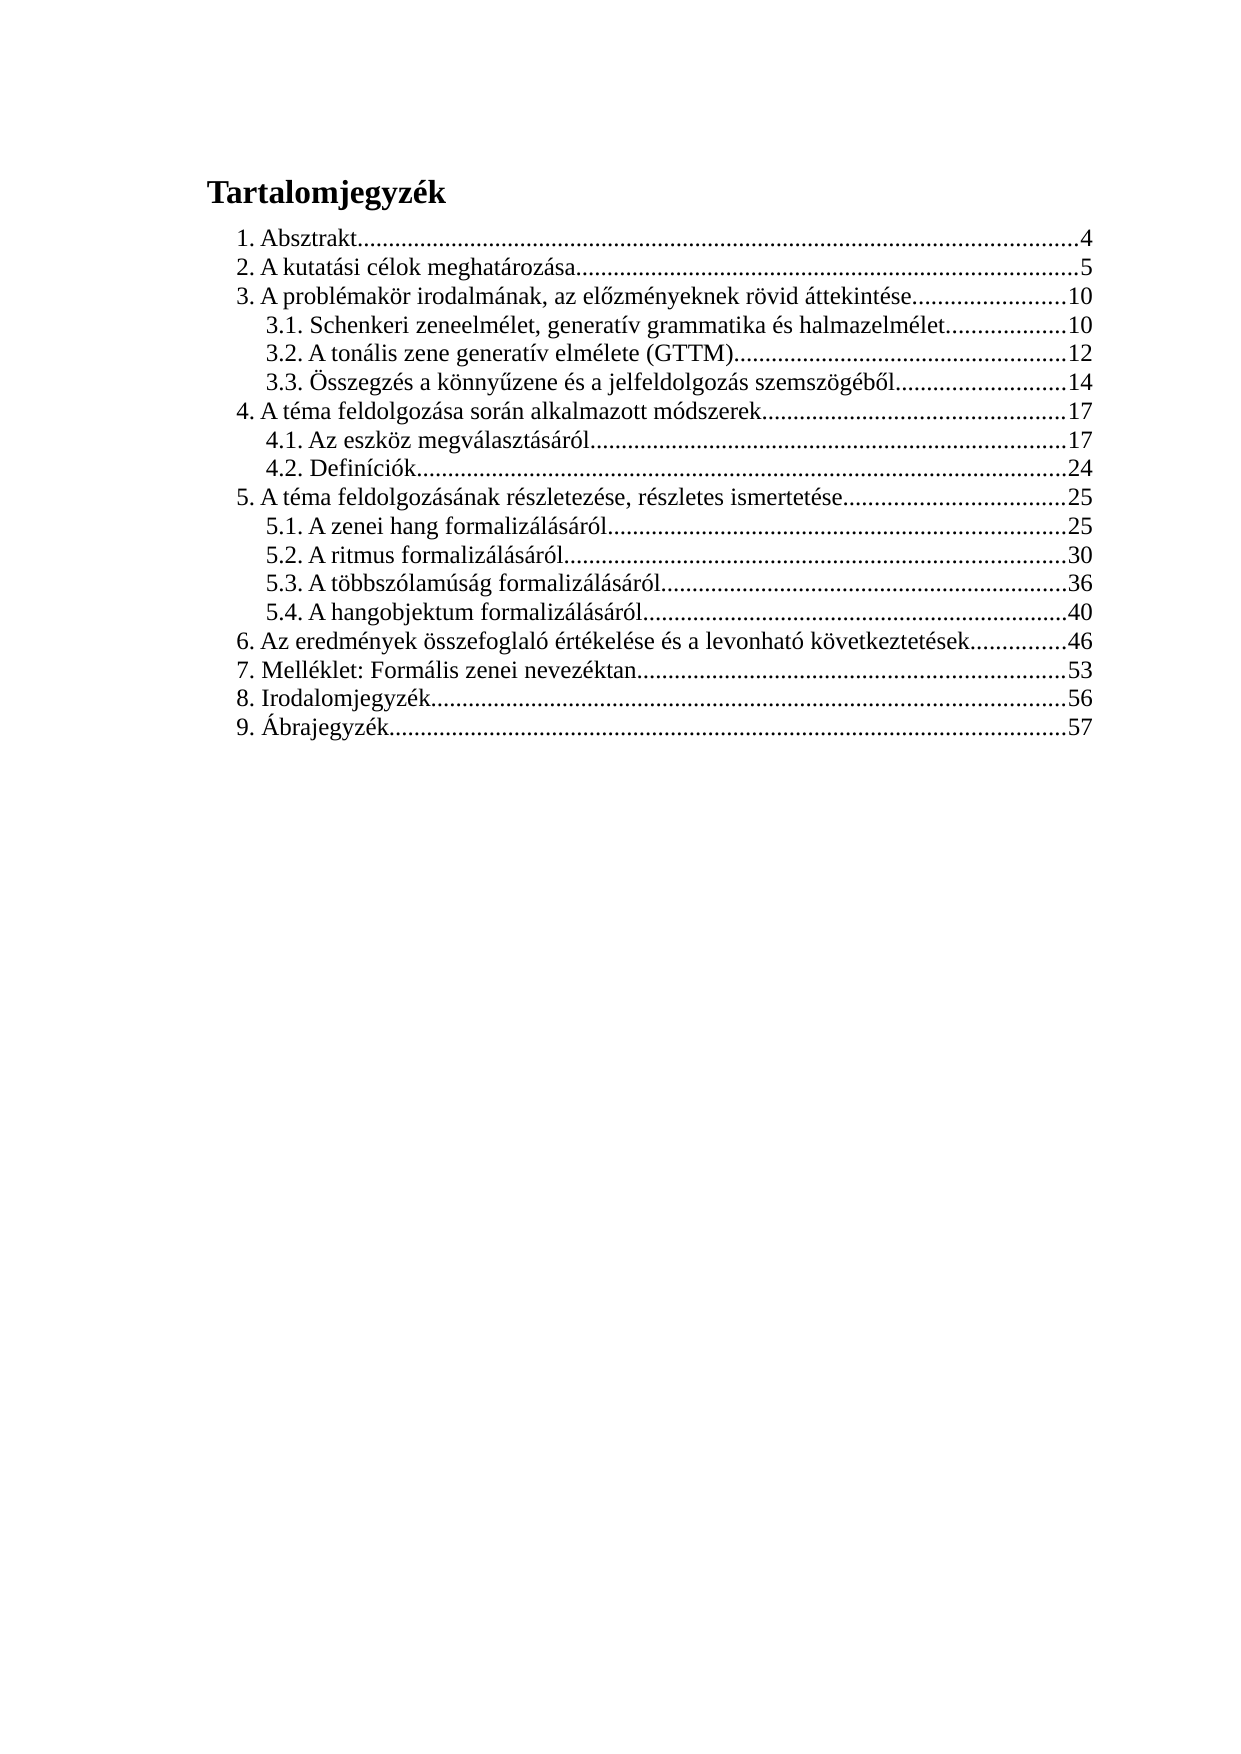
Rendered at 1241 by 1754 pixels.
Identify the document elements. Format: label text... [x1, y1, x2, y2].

text 3.1. Schenkeri zeneelmélet, generatív grammatika és halmazelmélet 10 [266, 310, 1093, 338]
subtitle Tartalomjegyzék [207, 173, 1093, 211]
text 5.1. A zenei hang formalizálásáról 25 [266, 511, 1093, 540]
text 5.4. A hangobjektum formalizálásáról 40 [266, 597, 1093, 626]
text 5. A téma feldolgozásának részletezése, részletes ismertetése 25 [236, 482, 1093, 511]
text 3.3. Összegzés a könnyűzene és a jelfeldolgozás szemszögéből 14 [266, 367, 1093, 396]
text 5.3. A többszólamúság formalizálásáról 36 [266, 568, 1093, 597]
text 3. A problémakör irodalmának, az előzményeknek rövid áttekintése 10 [236, 281, 1093, 310]
text 3.2. A tonális zene generatív elmélete (GTTM) 12 [266, 338, 1093, 367]
text 4. A téma feldolgozása során alkalmazott módszerek 17 [236, 396, 1093, 425]
text 2. A kutatási célok meghatározása 5 [236, 252, 1093, 281]
text 5.2. A ritmus formalizálásáról 30 [266, 540, 1093, 568]
text 9. Ábrajegyzék 57 [236, 712, 1093, 741]
text 1. Absztrakt 4 [236, 223, 1093, 252]
text 4.2. Definíciók 24 [266, 453, 1093, 482]
text 8. Irodalomjegyzék 56 [236, 683, 1093, 712]
text 7. Melléklet: Formális zenei nevezéktan 53 [236, 655, 1093, 683]
text 6. Az eredmények összefoglaló értékelése és a levonható következtetések 46 [236, 626, 1093, 655]
text 4.1. Az eszköz megválasztásáról 17 [266, 425, 1093, 453]
